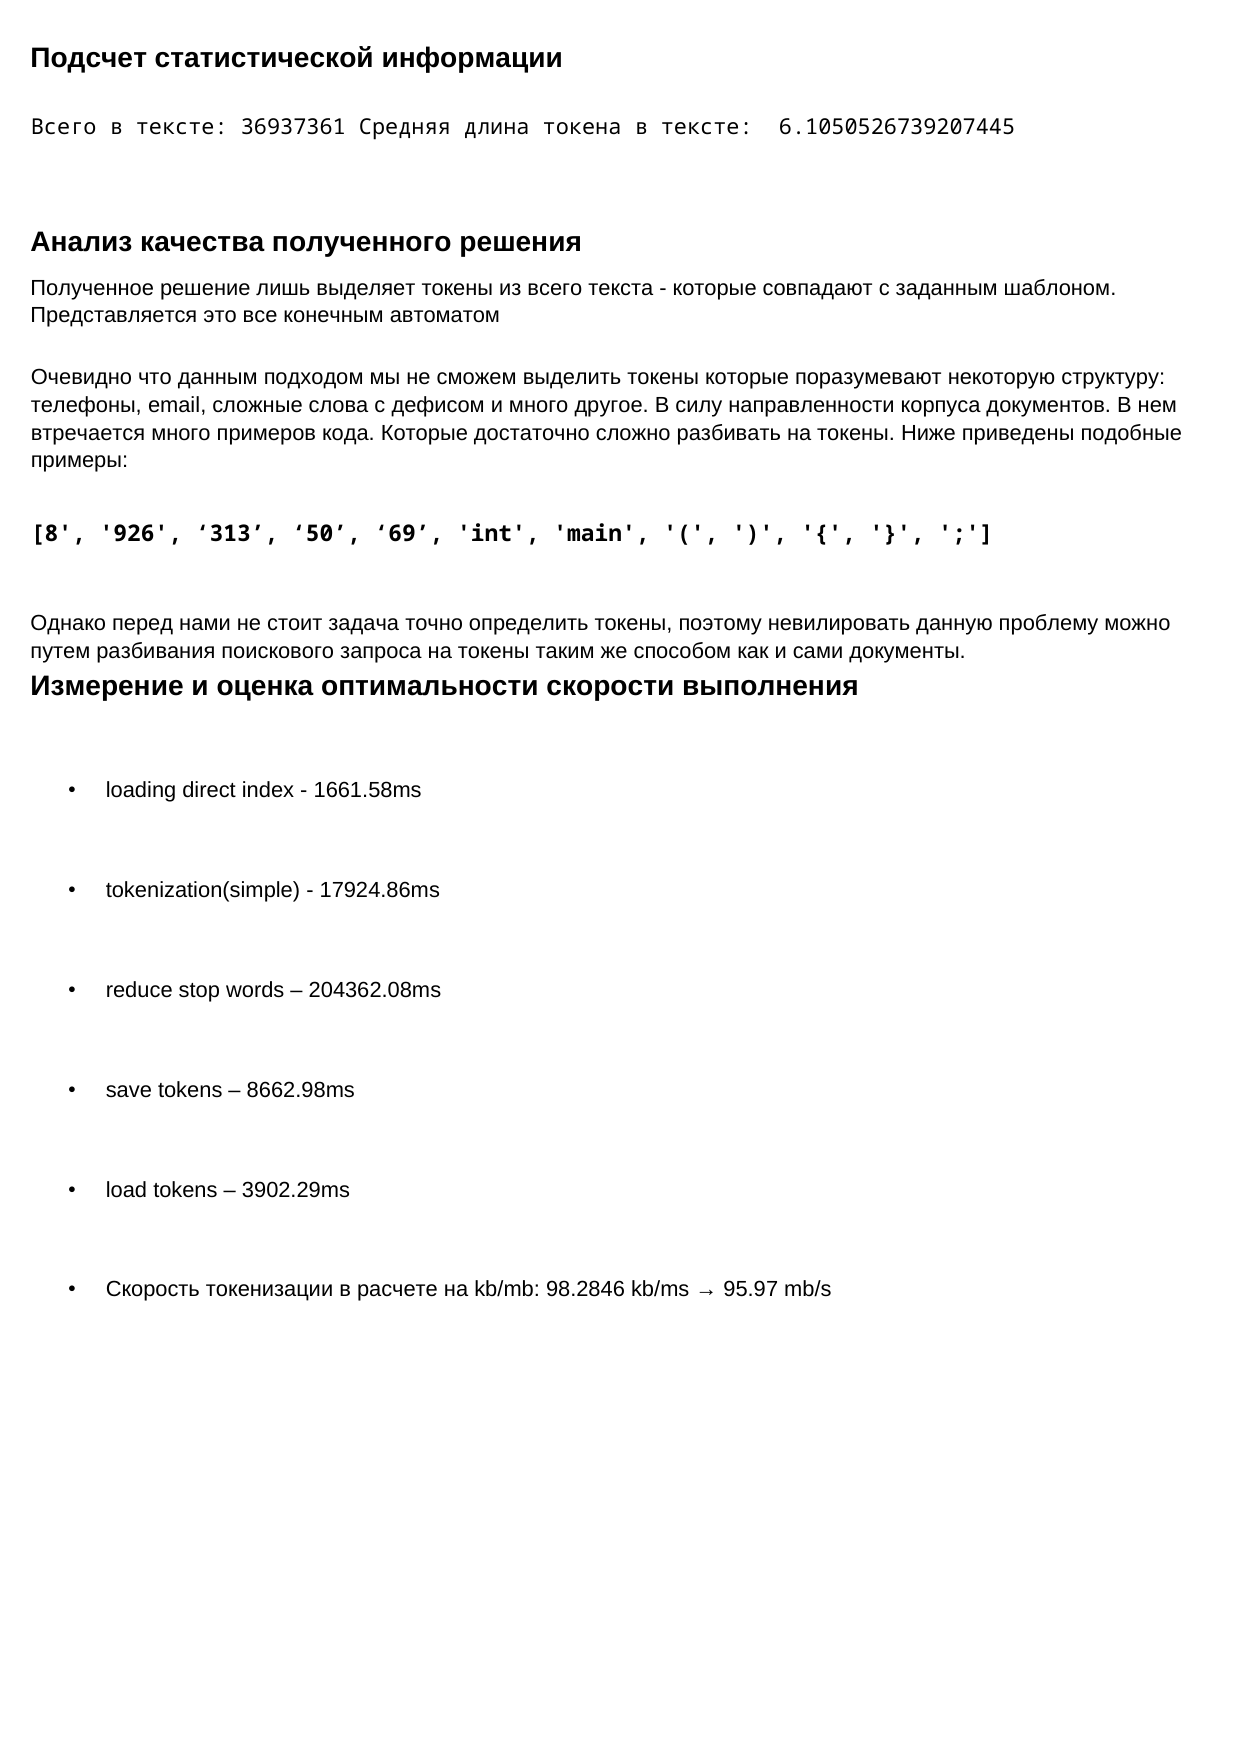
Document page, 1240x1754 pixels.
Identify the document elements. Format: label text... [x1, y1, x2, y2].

list save tokens – 8662.98ms [68, 1077, 1207, 1102]
text Очевидно что данным подходом мы не сможем выделить токены которые поразумевают некоторую структуру: телефоны, email, сложные слова с дефисом и много другое. В силу направленности корпуса документов. В нем втречается много примеров кода. Которые достаточно сложно разбивать на токены. Ниже приведены подобные примеры: [31, 364, 1207, 472]
subtitle Анализ качества полученного решения [30, 224, 1207, 257]
text Однако перед нами не стоит задача точно определить токены, поэтому невилировать данную проблему можно путем разбивания поискового запроса на токены таким же способом как и сами документы. [30, 610, 1207, 663]
text [8', '926', ‘313’, ‘50’, ‘69’, 'int', 'main', '(', ')', '{', '}', ';'] [31, 517, 1207, 548]
subtitle Измерение и оценка оптимальности скорости выполнения [30, 669, 1207, 701]
list Скорость токенизации в расчете на kb/mb: 98.2846 kb/ms → 95.97 mb/s [68, 1276, 1207, 1302]
text Всего в тексте: 36937361 Средняя длина токена в тексте: 6.1050526739207445 [31, 111, 1207, 141]
list loading direct index - 1661.58ms [68, 777, 1207, 802]
subtitle Подсчет статистической информации [30, 37, 1207, 76]
list tokenization(simple) - 17924.86ms [68, 877, 1207, 902]
list reduce stop words – 204362.08ms [68, 977, 1207, 1002]
text Полученное решение лишь выделяет токены из всего текста - которые совпадают с заданным шаблоном. Представляется это все конечным автоматом [30, 274, 1207, 327]
list load tokens – 3902.29ms [68, 1176, 1207, 1202]
